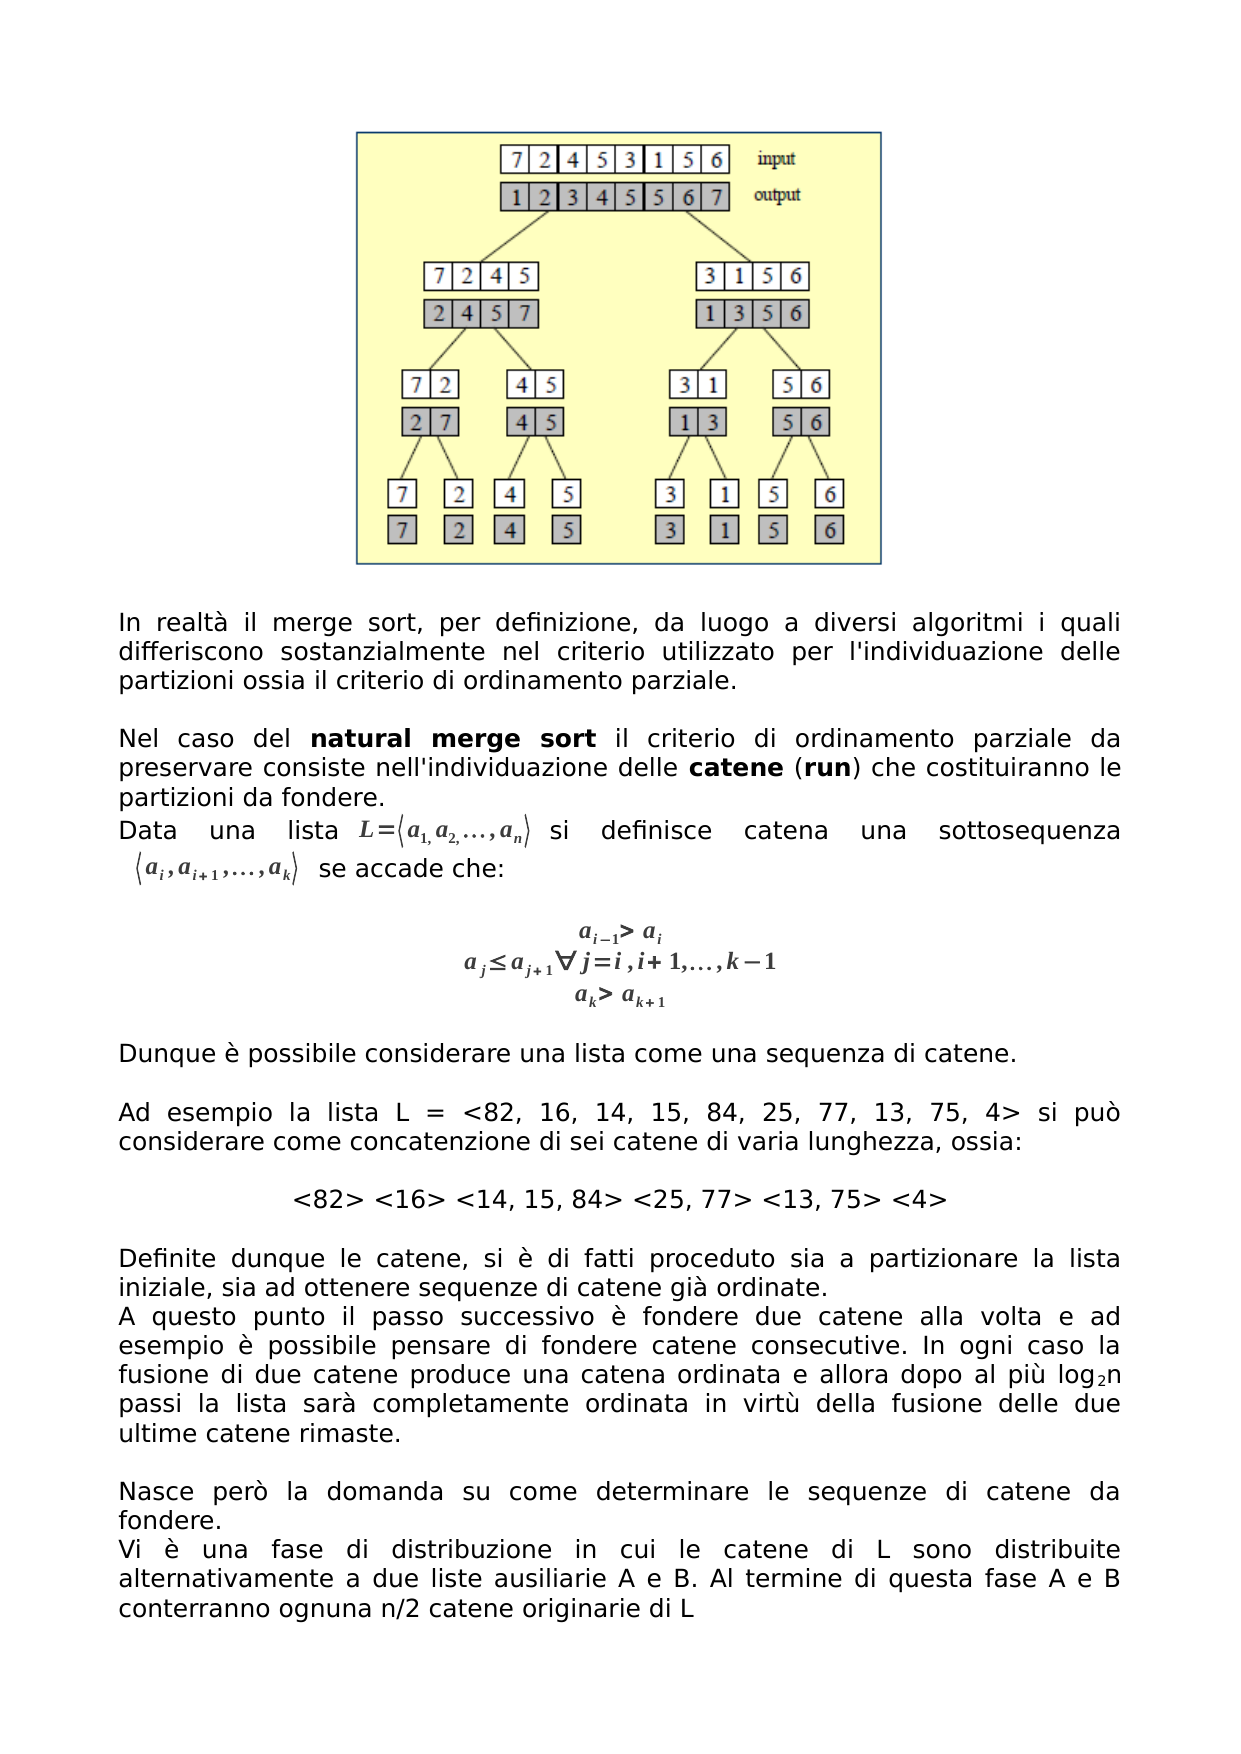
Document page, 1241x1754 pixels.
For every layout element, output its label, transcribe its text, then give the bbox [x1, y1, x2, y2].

text A questo punto il passo successivo è fondere due catene alla volta e ad esempio è possibile pensare di fondere catene consecutive. In ogni caso la fusione di due catene produce una catena ordinata e allora dopo al più log2n passi la lista sarà completamente ordinata in virtù della fusione delle due ultime catene rimaste. [118, 1302, 1122, 1448]
picture [347, 118, 893, 579]
text Dunque è possibile considerare una lista come una sequenza di catene. [118, 1040, 1122, 1069]
text Vi è una fase di distribuzione in cui le catene di L sono distribuite alternativamente a due liste ausiliarie A e B. Al termine di questa fase A e B conterranno ognuna n/2 catene originarie di L [118, 1536, 1122, 1623]
text Definite dunque le catene, si è di fatti proceduto sia a partizionare la lista iniziale, sia ad ottenere sequenze di catene già ordinate. [118, 1244, 1122, 1302]
text Ad esempio la lista L = <82, 16, 14, 15, 84, 25, 77, 13, 75, 4> si può considerare come concatenzione di sei catene di varia lunghezza, ossia: [118, 1098, 1122, 1156]
text Nel caso del natural merge sort il criterio di ordinamento parziale da preservare consiste nell'individuazione delle catene (run) che costituiranno le partizioni da fondere. [118, 724, 1122, 812]
text <82> <16> <14, 15, 84> <25, 77> <13, 75> <4> [118, 1186, 1122, 1215]
text Data una listasi definisce catena una sottosequenzase accade che: [118, 812, 1122, 887]
text Nasce però la domanda su come determinare le sequenze di catene da fondere. [118, 1477, 1122, 1536]
text In realtà il merge sort, per definizione, da luogo a diversi algoritmi i quali differiscono sostanzialmente nel criterio utilizzato per l'individuazione delle partizioni ossia il criterio di ordinamento parziale. [118, 608, 1122, 695]
